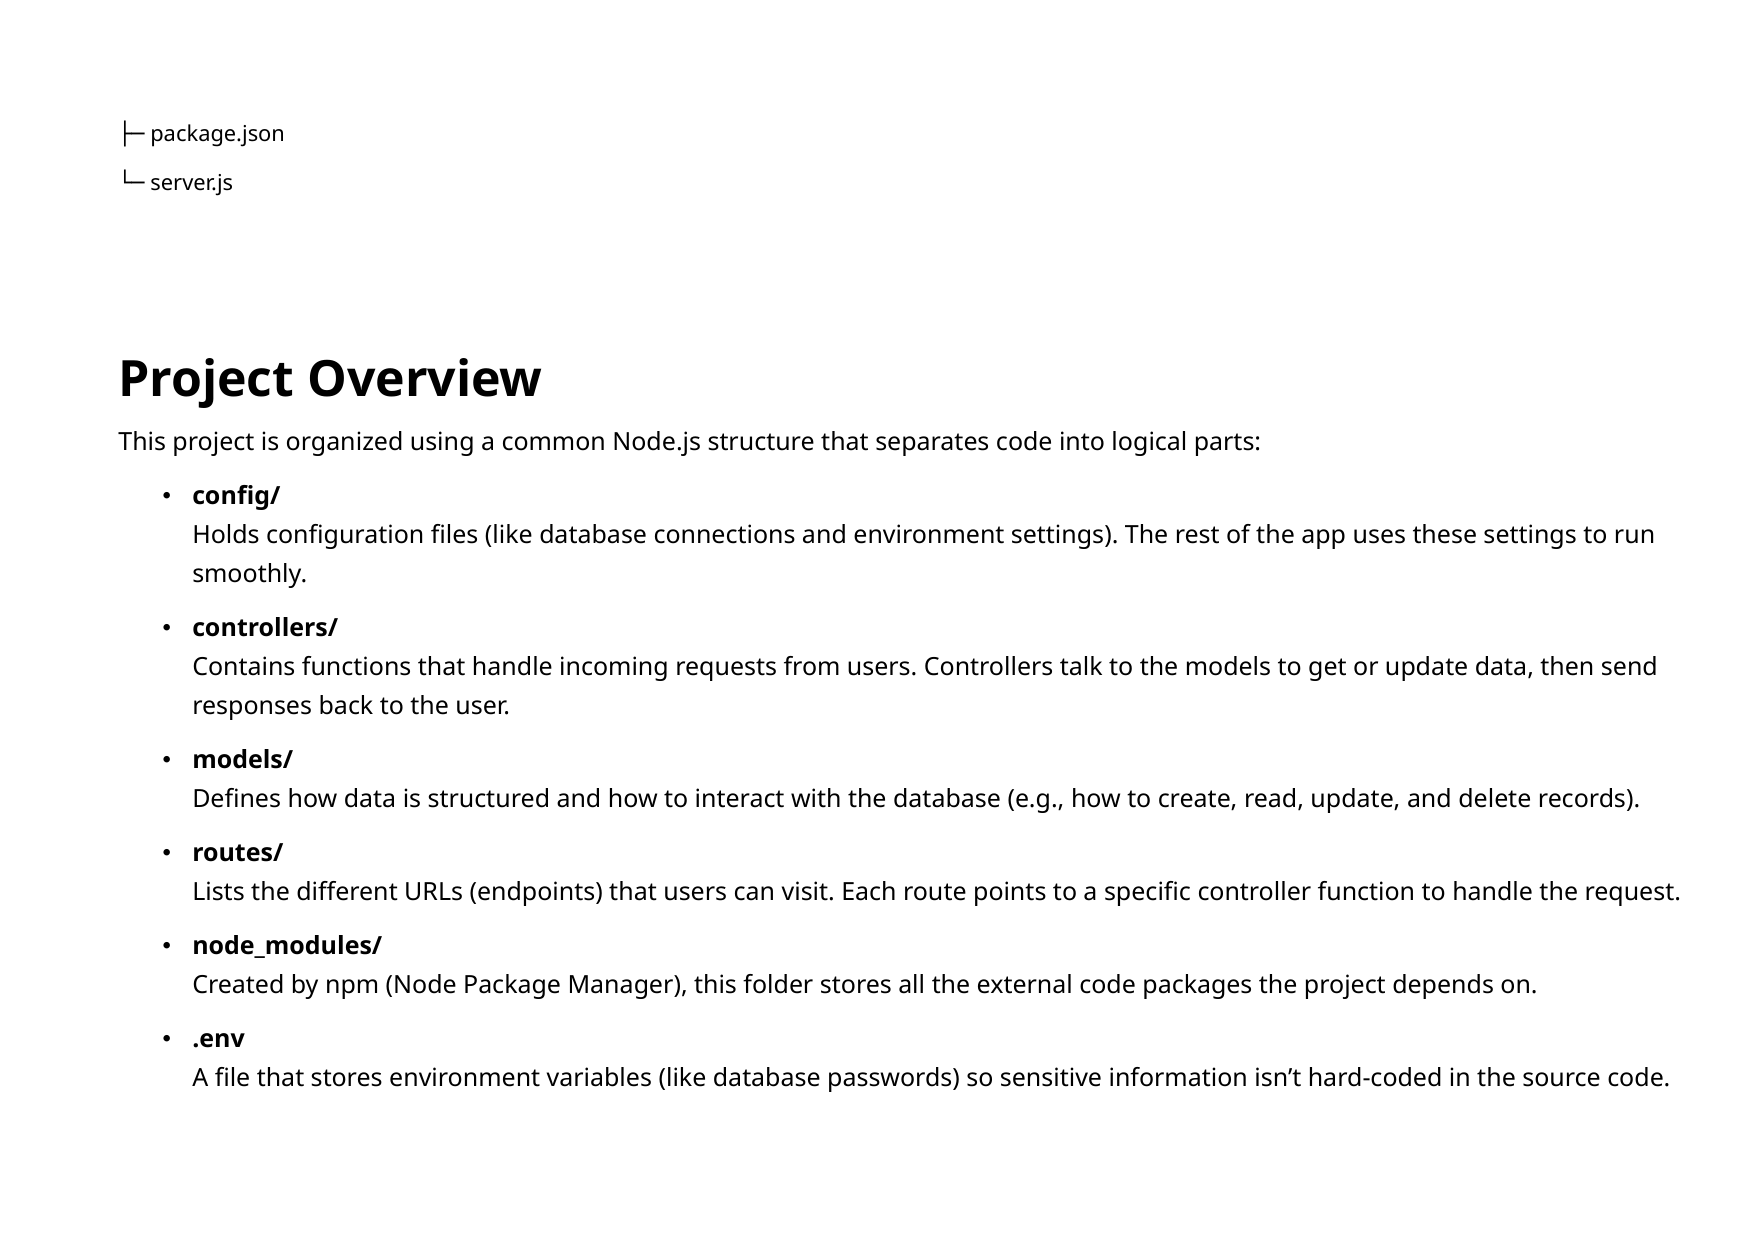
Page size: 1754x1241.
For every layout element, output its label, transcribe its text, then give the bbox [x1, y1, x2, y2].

list config/ Holds configuration files (like database connections and environment settings). The rest of the app uses these settings to run smoothly. [162, 477, 1695, 590]
list .env A file that stores environment variables (like database passwords) so sensitive information isn’t hard-coded in the source code. [162, 1020, 1695, 1094]
list models/ Defines how data is structured and how to interact with the database (e.g., how to create, read, update, and delete records). [162, 742, 1695, 815]
list controllers/ Contains functions that handle incoming requests from users. Controllers talk to the models to get or update data, then send responses back to the user. [162, 609, 1695, 722]
subtitle Project Overview [118, 343, 1695, 411]
text └─ server.js [118, 167, 1695, 197]
text ├─ package.json [118, 118, 1695, 148]
text This project is organized using a common Node.js structure that separates code into logical parts: [118, 424, 1695, 458]
list routes/ Lists the different URLs (endpoints) that users can visit. Each route points to a specific controller function to handle the request. [162, 834, 1695, 908]
list node_modules/ Created by npm (Node Package Manager), this folder stores all the external code packages the project depends on. [162, 927, 1695, 1001]
